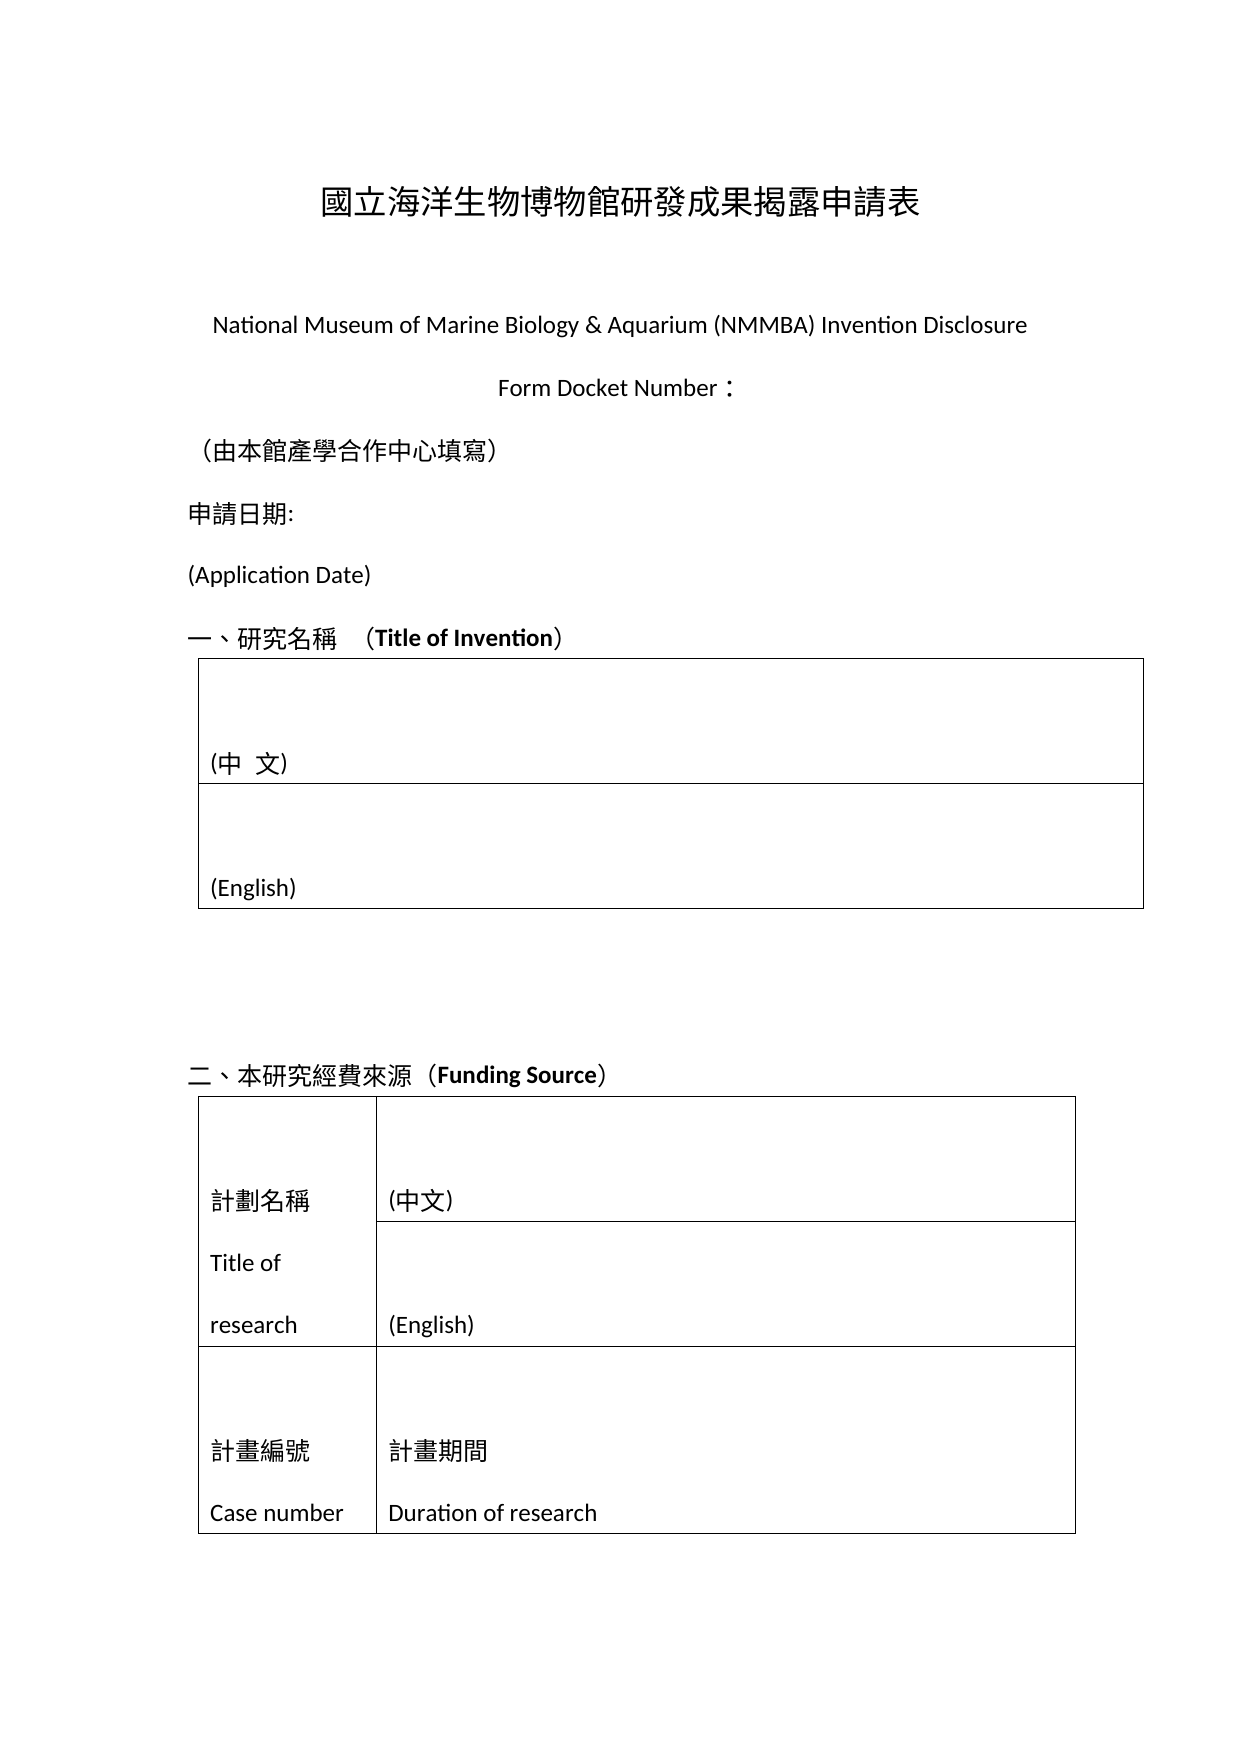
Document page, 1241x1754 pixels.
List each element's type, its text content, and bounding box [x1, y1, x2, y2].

table_cell 計畫編號 Case number [199, 1347, 376, 1533]
text 二、本研究經費來源（Funding Source） [187, 1033, 1053, 1096]
table_cell (English) [199, 784, 1143, 908]
table_header (中 文) [199, 659, 1143, 783]
table_cell 計畫期間 Duration of research [377, 1347, 1075, 1533]
text 一、研究名稱 （Title of Invention） [187, 596, 1053, 658]
table_cell (English) [377, 1222, 1075, 1346]
text 申請日期: [187, 471, 1053, 533]
text （由本館產學合作中心填寫） [187, 408, 1053, 471]
table_header (中文) [377, 1097, 1075, 1221]
table_header 計劃名稱 Title of research [199, 1097, 376, 1346]
text 國立海洋生物博物館研發成果揭露申請表 [187, 158, 1053, 221]
text National Museum of Marine Biology & Aquarium (NMMBA) Invention Disclosure Form Docket Number： [187, 283, 1053, 408]
text (Application Date) [187, 533, 1053, 596]
